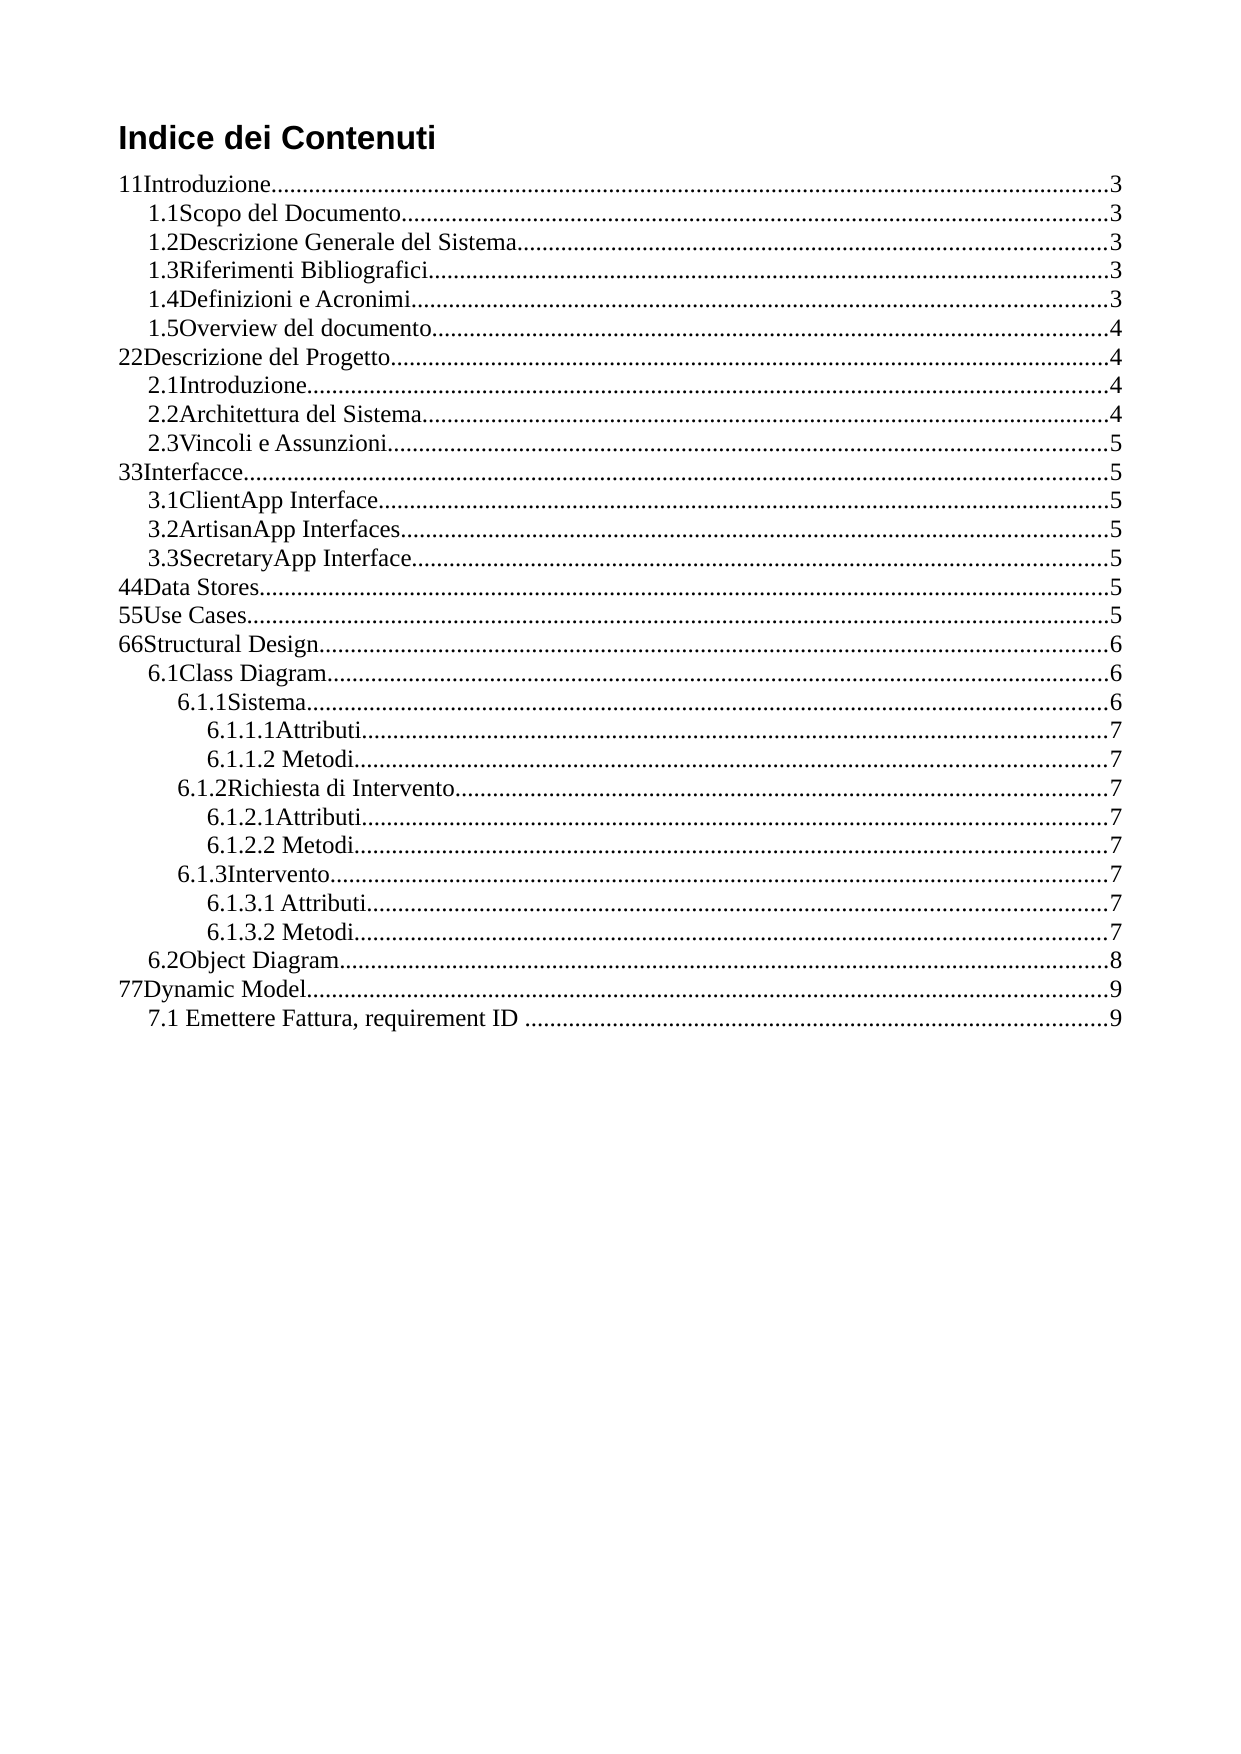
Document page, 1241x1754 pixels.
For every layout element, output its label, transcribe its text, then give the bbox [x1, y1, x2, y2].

text 6.1.1.2 Metodi 7 [207, 744, 1122, 773]
text 6.1.1Sistema 6 [177, 687, 1122, 715]
text 66Structural Design 6 [118, 629, 1122, 658]
text 2.1Introduzione 4 [148, 370, 1122, 399]
text 3.1ClientApp Interface 5 [148, 485, 1122, 514]
text 1.5Overview del documento 4 [148, 313, 1122, 342]
text 1.1Scopo del Documento 3 [148, 198, 1122, 227]
text 7.1 Emettere Fattura, requirement ID ... 9 [148, 1003, 1122, 1032]
text 44Data Stores 5 [118, 572, 1122, 600]
text 6.2Object Diagram. 8 [148, 945, 1122, 974]
text 2.2Architettura del Sistema 4 [148, 399, 1122, 428]
text 6.1.2Richiesta di Intervento 7 [177, 773, 1122, 802]
text 3.2ArtisanApp Interfaces 5 [148, 514, 1122, 543]
text 1.2Descrizione Generale del Sistema 3 [148, 227, 1122, 255]
text 55Use Cases 5 [118, 600, 1122, 629]
text 6.1.3.1 Attributi 7 [207, 888, 1122, 917]
text 6.1.2.2 Metodi 7 [207, 830, 1122, 859]
text 1.3Riferimenti Bibliografici 3 [148, 255, 1122, 284]
text 6.1Class Diagram 6 [148, 658, 1122, 687]
text 22Descrizione del Progetto 4 [118, 342, 1122, 370]
text 6.1.3.2 Metodi 7 [207, 917, 1122, 945]
text 77Dynamic Model 9 [118, 974, 1122, 1003]
text 6.1.2.1Attributi 7 [207, 802, 1122, 830]
text 11Introduzione 3 [118, 169, 1122, 198]
text 33Interfacce 5 [118, 457, 1122, 485]
text 6.1.3Intervento 7 [177, 859, 1122, 888]
text 2.3Vincoli e Assunzioni 5 [148, 428, 1122, 457]
subtitle Indice dei Contenuti [118, 118, 1122, 157]
text 6.1.1.1Attributi 7 [207, 715, 1122, 744]
text 1.4Definizioni e Acronimi 3 [148, 284, 1122, 313]
text 3.3SecretaryApp Interface 5 [148, 543, 1122, 572]
